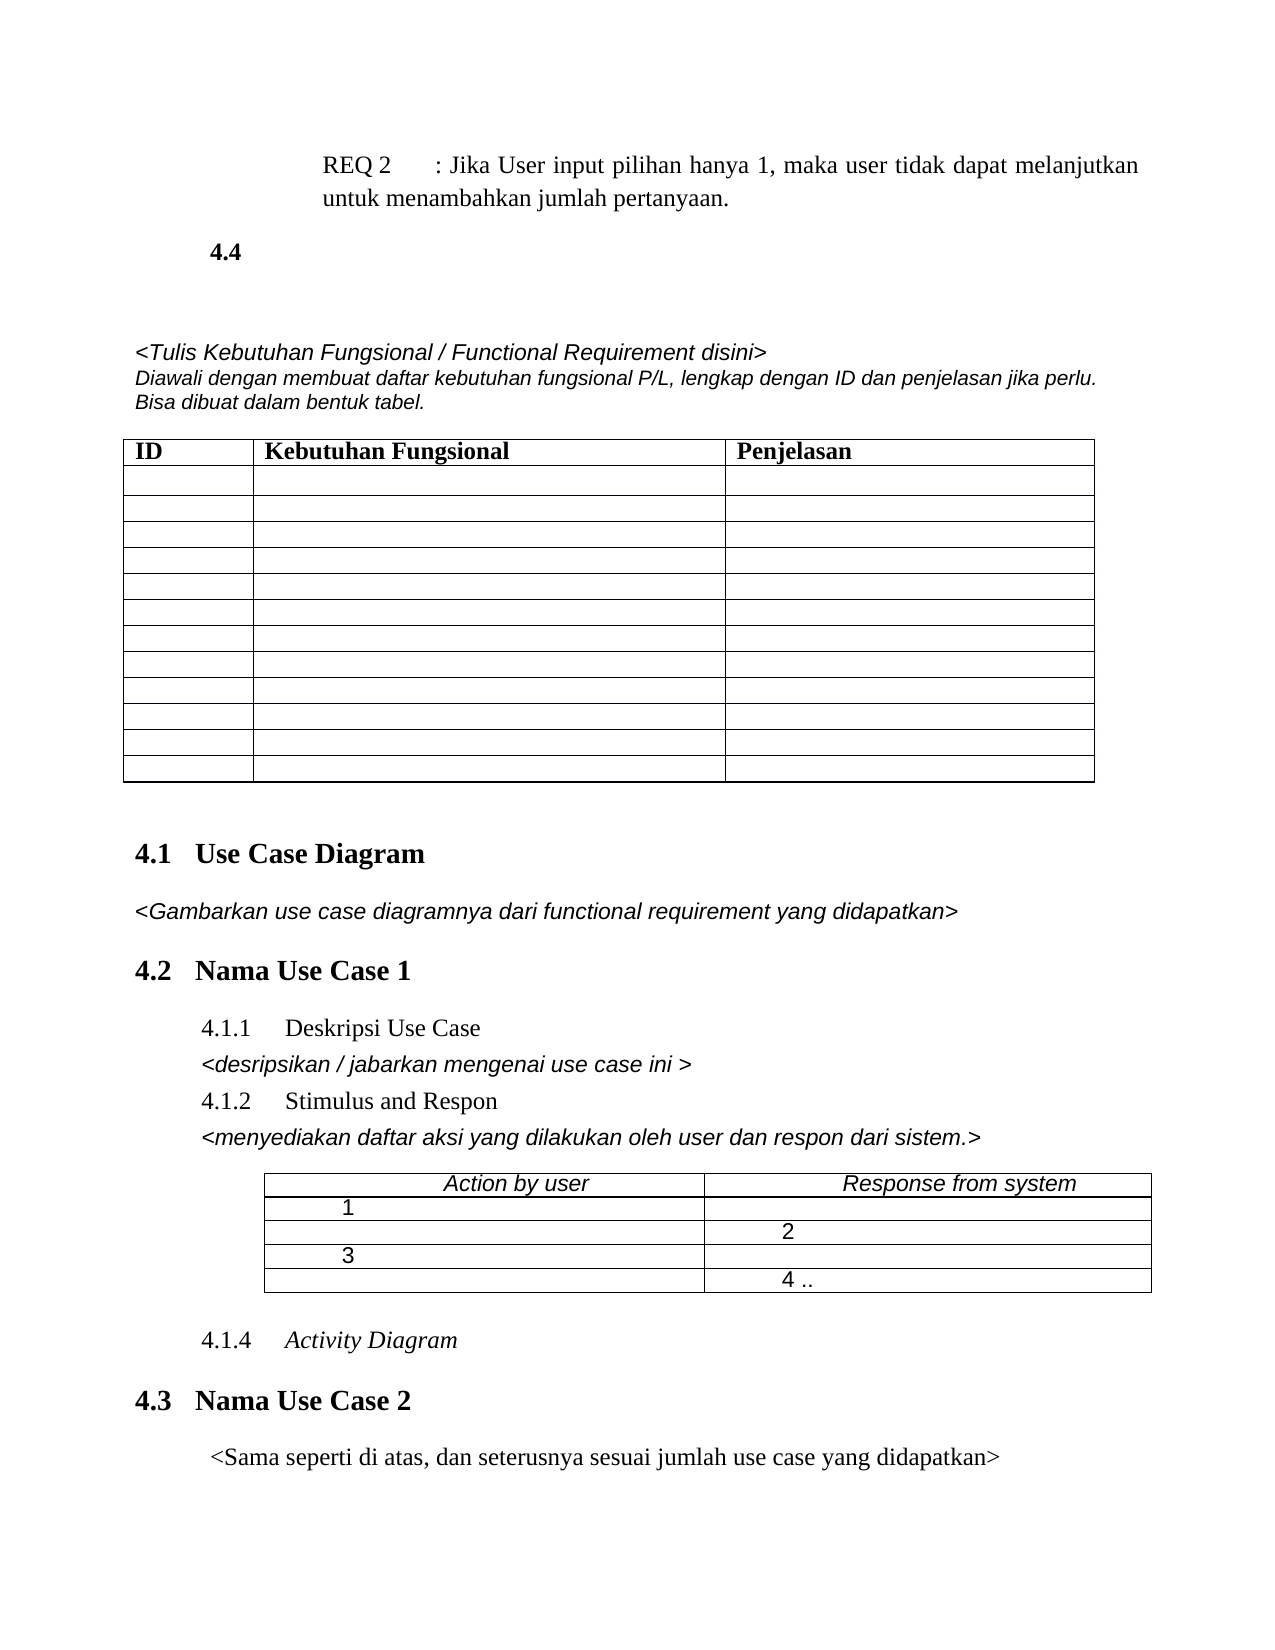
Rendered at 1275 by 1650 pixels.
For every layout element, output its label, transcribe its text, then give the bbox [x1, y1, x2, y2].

table_cell [726, 522, 1094, 547]
table_header ID [124, 440, 253, 465]
table_cell [265, 1221, 704, 1244]
table_cell [254, 730, 725, 755]
table_cell [726, 626, 1094, 651]
table_cell [254, 548, 725, 573]
table_cell [705, 1198, 1151, 1220]
table_cell 2 [705, 1221, 1151, 1244]
table_cell [254, 704, 725, 729]
table_header Response from system [705, 1174, 1151, 1196]
table_cell [254, 496, 725, 521]
table_cell [254, 574, 725, 599]
text <menyediakan daftar aksi yang dilakukan oleh user dan respon dari sistem.> [201, 1127, 1140, 1149]
text <Gambarkan use case diagramnya dari functional requirement yang didapatkan> [135, 899, 1140, 924]
table_cell [726, 730, 1094, 755]
table_cell [254, 678, 725, 703]
table_cell [726, 652, 1094, 677]
table_cell [124, 652, 253, 677]
text Diawali dengan membuat daftar kebutuhan fungsional P/L, lengkap dengan ID dan penjelasan jika perlu. Bisa dibuat dalam bentuk tabel. [135, 366, 1140, 414]
table_cell [124, 704, 253, 729]
table_cell [726, 704, 1094, 729]
table_cell [726, 466, 1094, 495]
table_cell [254, 522, 725, 547]
table_cell [254, 466, 725, 495]
text 4.1.4 Activity Diagram [201, 1329, 1140, 1354]
table_cell [254, 626, 725, 651]
table_cell [124, 496, 253, 521]
table_header Kebutuhan Fungsional [254, 440, 725, 465]
table_cell [726, 548, 1094, 573]
table_cell [124, 678, 253, 703]
table_cell 1 [265, 1198, 704, 1220]
text <Sama seperti di atas, dan seterusnya sesuai jumlah use case yang didapatkan> [135, 1446, 1140, 1471]
table_cell [124, 626, 253, 651]
table_cell [124, 522, 253, 547]
table_cell [124, 466, 253, 495]
table_cell [124, 574, 253, 599]
table_cell [124, 548, 253, 573]
table_cell 3 [265, 1245, 704, 1268]
subtitle Nama Use Case 2 [135, 1383, 1140, 1416]
text 4.1.2 Stimulus and Respon [201, 1089, 1140, 1114]
table_cell [705, 1245, 1151, 1268]
text REQ 2 : Jika User input pilihan hanya 1, maka user tidak dapat melanjutkan untuk menambahkan jumlah pertanyaan. [322, 150, 1140, 212]
table_cell 4 .. [705, 1269, 1151, 1292]
table_cell [124, 730, 253, 755]
table_cell [726, 600, 1094, 625]
text <Tulis Kebutuhan Fungsional / Functional Requirement disini> [135, 341, 1140, 366]
table_header Action by user [265, 1174, 704, 1196]
table_cell [124, 756, 253, 781]
table_header Penjelasan [726, 440, 1094, 465]
table_cell [726, 574, 1094, 599]
table_cell [726, 496, 1094, 521]
table_cell [726, 678, 1094, 703]
table_cell [254, 600, 725, 625]
subtitle Nama Use Case 1 [135, 953, 1140, 987]
table_cell [254, 756, 725, 781]
table_cell [265, 1269, 704, 1292]
table_cell [124, 600, 253, 625]
table_cell [726, 756, 1094, 781]
text <desripsikan / jabarkan mengenai use case ini > [201, 1054, 1140, 1077]
subtitle Use Case Diagram [135, 837, 1140, 870]
text 4.1.1 Deskripsi Use Case [201, 1016, 1140, 1041]
table_cell [254, 652, 725, 677]
